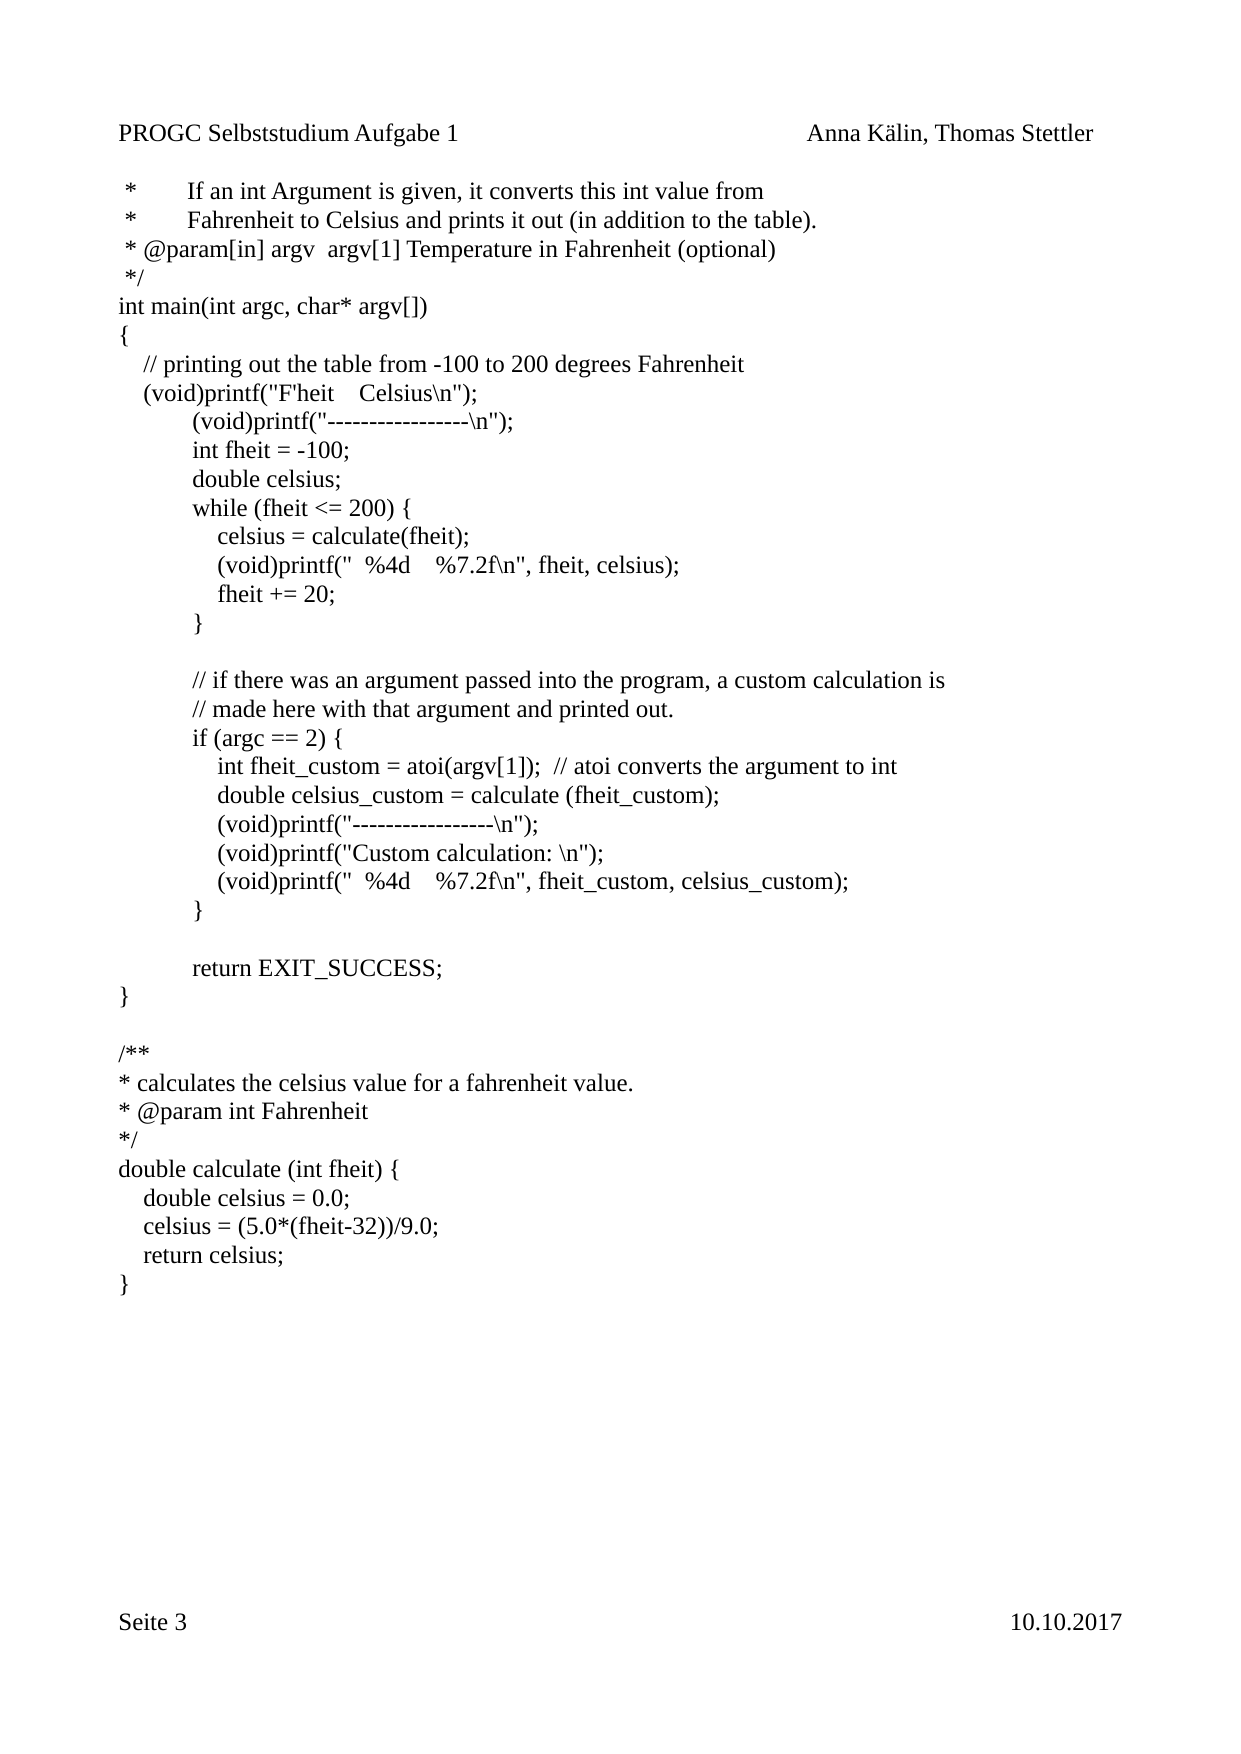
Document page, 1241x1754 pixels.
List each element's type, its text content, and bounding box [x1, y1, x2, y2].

text celsius = (5.0*(fheit-32))/9.0; [118, 1211, 1122, 1240]
text { [118, 320, 1122, 349]
text celsius = calculate(fheit); [118, 521, 1122, 550]
text return celsius; [118, 1240, 1122, 1269]
text } [118, 608, 1122, 636]
text int fheit = -100; [118, 435, 1122, 464]
text return EXIT_SUCCESS; [118, 953, 1122, 981]
text * @param int Fahrenheit [118, 1096, 1122, 1125]
text double celsius = 0.0; [118, 1183, 1122, 1211]
text double celsius_custom = calculate (fheit_custom); [118, 780, 1122, 809]
text if (argc == 2) { [118, 723, 1122, 751]
text * If an int Argument is given, it converts this int value from [118, 176, 1122, 205]
text * calculates the celsius value for a fahrenheit value. [118, 1068, 1122, 1096]
text int main(int argc, char* argv[]) [118, 291, 1122, 320]
text * Fahrenheit to Celsius and prints it out (in addition to the table). [118, 205, 1122, 234]
text // made here with that argument and printed out. [118, 694, 1122, 723]
text (void)printf("-----------------\n"); [118, 809, 1122, 838]
text } [118, 895, 1122, 924]
text double celsius; [118, 464, 1122, 493]
text double calculate (int fheit) { [118, 1154, 1122, 1183]
text * @param[in] argv argv[1] Temperature in Fahrenheit (optional) [118, 234, 1122, 263]
text (void)printf("F'heit Celsius\n"); [118, 378, 1122, 406]
text // if there was an argument passed into the program, a custom calculation is [118, 665, 1122, 694]
text /** [118, 1039, 1122, 1068]
text (void)printf("Custom calculation: \n"); [118, 838, 1122, 866]
text fheit += 20; [118, 579, 1122, 608]
text } [118, 1269, 1122, 1298]
text // printing out the table from -100 to 200 degrees Fahrenheit [118, 349, 1122, 378]
text int fheit_custom = atoi(argv[1]); // atoi converts the argument to int [118, 751, 1122, 780]
text (void)printf("-----------------\n"); [118, 406, 1122, 435]
text */ [118, 1125, 1122, 1154]
text (void)printf(" %4d %7.2f\n", fheit, celsius); [118, 550, 1122, 579]
text } [118, 981, 1122, 1010]
text while (fheit <= 200) { [118, 493, 1122, 521]
text */ [118, 263, 1122, 291]
text (void)printf(" %4d %7.2f\n", fheit_custom, celsius_custom); [118, 866, 1122, 895]
